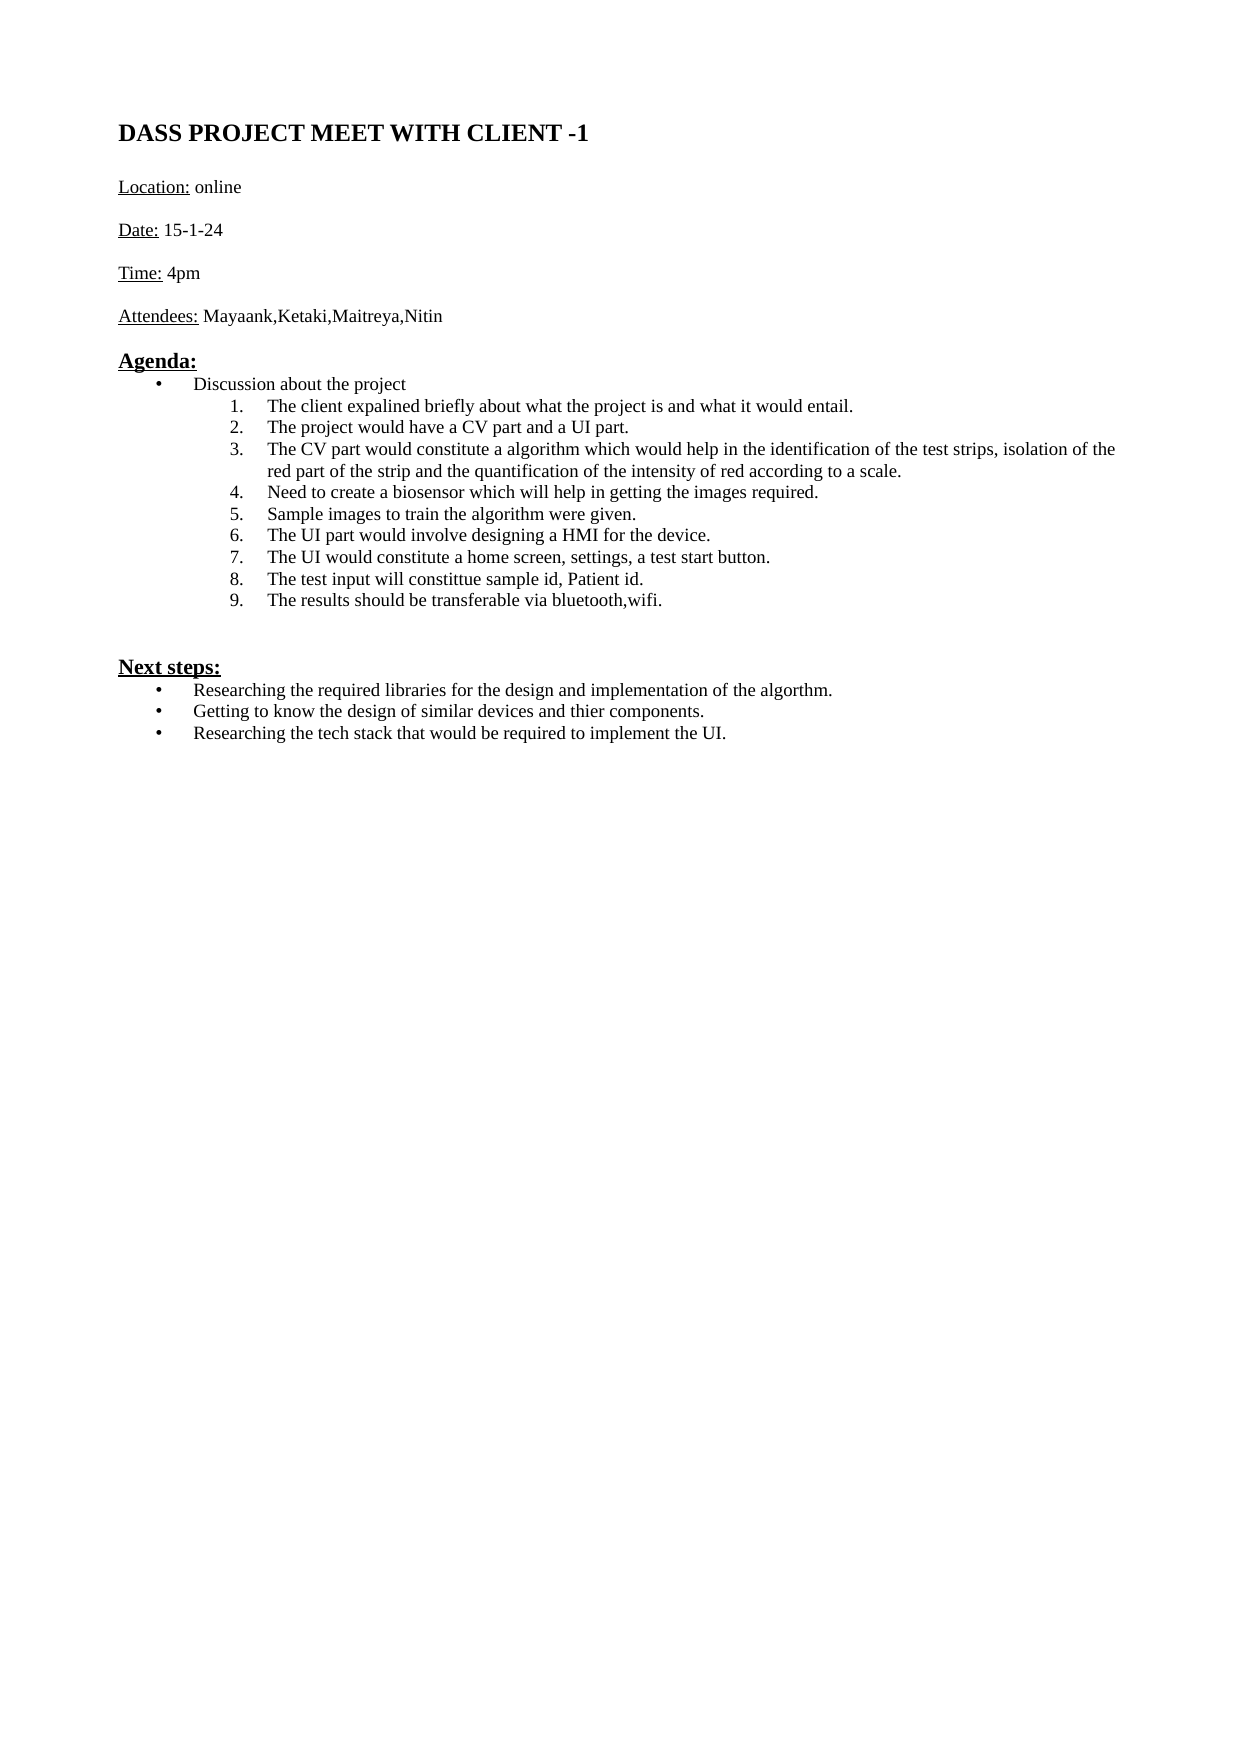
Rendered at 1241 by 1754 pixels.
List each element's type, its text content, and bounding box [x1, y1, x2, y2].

list The results should be transferable via bluetooth,wifi. [229, 589, 1122, 611]
list Researching the tech stack that would be required to implement the UI. [156, 722, 1122, 743]
text Agenda: [118, 348, 1122, 373]
list The client expalined briefly about what the project is and what it would entail. [229, 395, 1122, 416]
text Next steps: [118, 654, 1122, 679]
list Discussion about the project [156, 373, 1122, 395]
list Sample images to train the algorithm were given. [229, 503, 1122, 524]
text Attendees: Mayaank,Ketaki,Maitreya,Nitin [118, 305, 1122, 327]
list The test input will constittue sample id, Patient id. [229, 567, 1122, 589]
list Researching the required libraries for the design and implementation of the algorthm. [156, 679, 1122, 700]
list Need to create a biosensor which will help in getting the images required. [229, 481, 1122, 503]
text DASS PROJECT MEET WITH CLIENT -1 [118, 118, 1122, 147]
text Date: 15-1-24 [118, 219, 1122, 240]
list Getting to know the design of similar devices and thier components. [156, 700, 1122, 722]
text Location: online [118, 176, 1122, 197]
list The project would have a CV part and a UI part. [229, 416, 1122, 438]
text Time: 4pm [118, 262, 1122, 283]
list The UI part would involve designing a HMI for the device. [229, 524, 1122, 546]
list The CV part would constitute a algorithm which would help in the identification of the test strips, isolation of the red part of the strip and the quantification of the intensity of red according to a scale. [229, 438, 1122, 481]
list The UI would constitute a home screen, settings, a test start button. [229, 546, 1122, 567]
